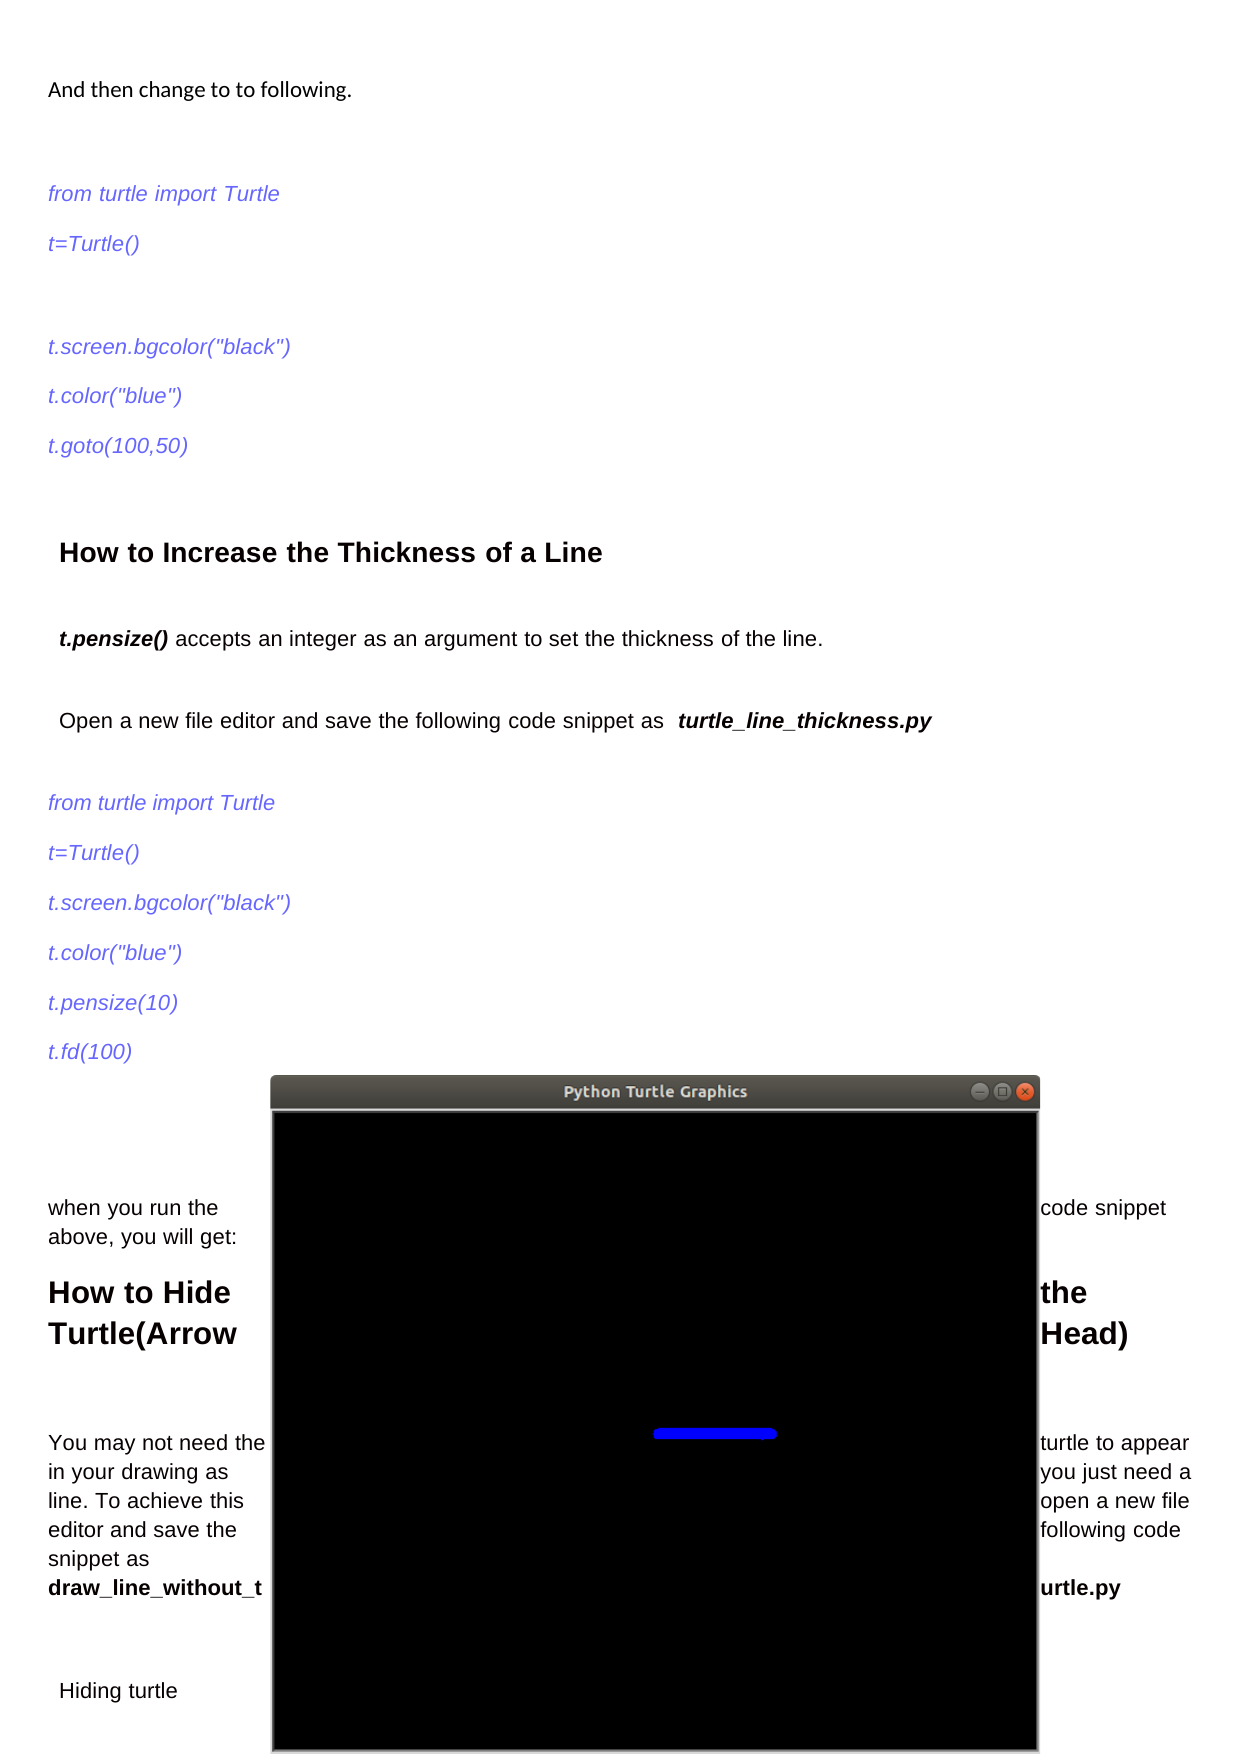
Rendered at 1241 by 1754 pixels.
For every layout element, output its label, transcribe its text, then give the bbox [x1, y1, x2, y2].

text t.pensize() accepts an integer as an argument to set the thickness of the line. [59, 626, 1194, 651]
text t=Turtle() [48, 231, 1192, 256]
text How to Hide the Turtle(Arrow Head) [48, 1274, 270, 1351]
text Open a new file editor and save the following code snippet as turtle_line_thickness.py [59, 708, 1194, 733]
text How to Increase the Thickness of a Line [59, 536, 1194, 568]
picture [270, 1075, 1041, 1754]
text when you run the code snippet above, you will get: [1041, 1195, 1192, 1249]
text t=Turtle() [48, 840, 1192, 865]
text You may not need the turtle to appear in your drawing as you just need a line. To achieve this open a new file editor and save the following code snippet as draw_line_without_turtle.py [1041, 1430, 1192, 1600]
text from turtle import Turtle [48, 790, 1192, 815]
text t.fd(100) [48, 1039, 1192, 1064]
text when you run the code snippet above, you will get: [48, 1195, 270, 1249]
text How to Hide the Turtle(Arrow Head) [1041, 1274, 1192, 1351]
text from turtle import Turtle [48, 181, 1192, 206]
text t.color("blue") [48, 383, 1192, 409]
text Hiding turtle [59, 1678, 270, 1703]
text t.pensize(10) [48, 989, 1192, 1014]
text You may not need the turtle to appear in your drawing as you just need a line. To achieve this open a new file editor and save the following code snippet as draw_line_without_turtle.py [48, 1430, 270, 1600]
text And then change to to following. [48, 75, 1192, 103]
text t.color("blue") [48, 939, 1192, 965]
text t.screen.bgcolor("black") [48, 334, 1192, 359]
text [1041, 1678, 1194, 1703]
text t.screen.bgcolor("black") [48, 890, 1192, 915]
text t.goto(100,50) [48, 433, 1192, 458]
